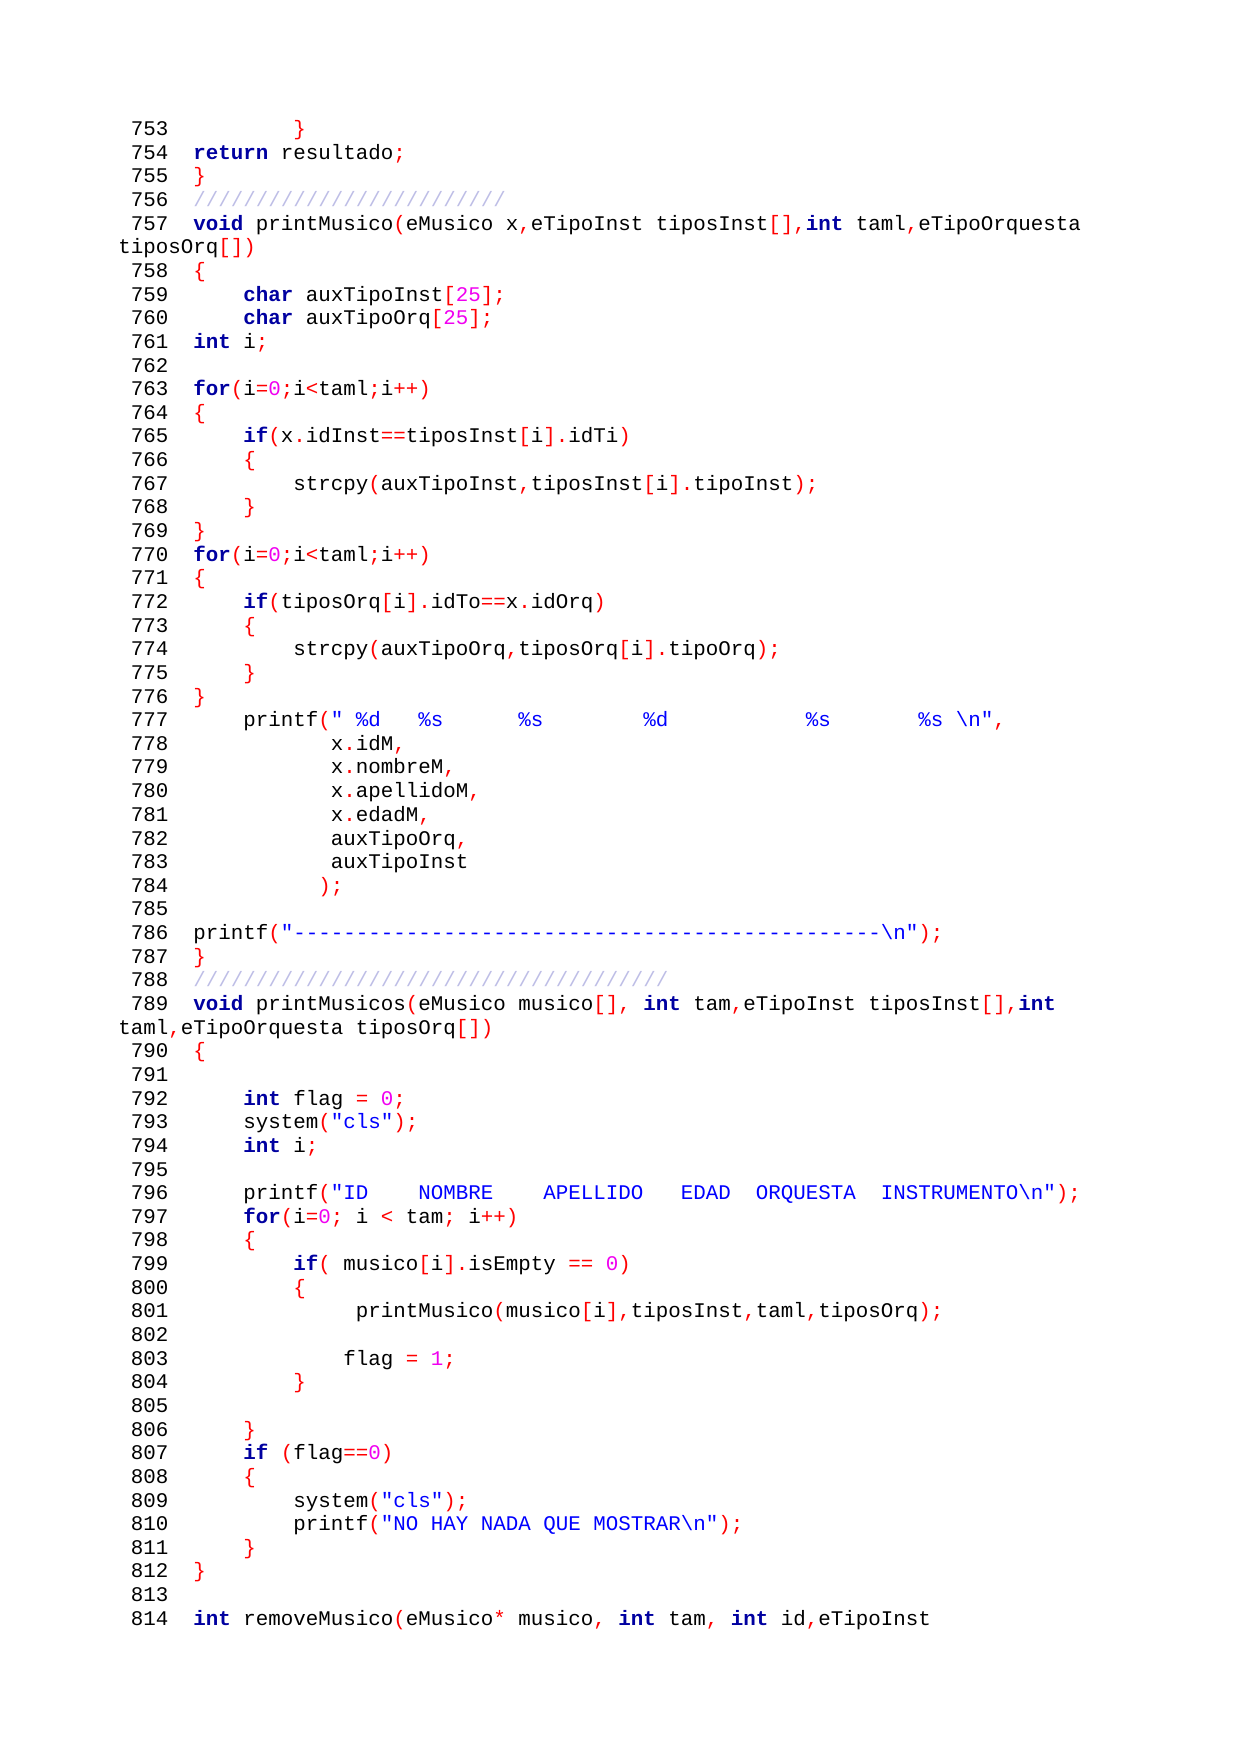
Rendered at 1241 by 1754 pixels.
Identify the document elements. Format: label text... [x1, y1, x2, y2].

subtitle 809 system("cls"); [118, 1489, 1122, 1513]
subtitle 814 int removeMusico(eMusico* musico, int tam, int id,eTipoInst tipoInst[],eTipoOrquesta tipoOrq[],int taml) [118, 1608, 243, 1631]
subtitle 797 for(i=0; i < tam; i++) [306, 1206, 356, 1229]
subtitle 799 if( musico[i].isEmpty == 0) [118, 1253, 343, 1277]
subtitle 759 char auxTipoInst[25]; [443, 284, 1122, 307]
subtitle 755 } [118, 165, 1122, 189]
subtitle 770 for(i=0;i<taml;i++) [256, 544, 293, 567]
subtitle 770 for(i=0;i<taml;i++) [393, 544, 1122, 567]
subtitle 797 for(i=0; i < tam; i++) [381, 1206, 406, 1229]
subtitle 789 void printMusicos(eMusico musico[], int tam,eTipoInst tiposInst[],int taml,eTipoOrquesta tiposOrq[]) [118, 993, 256, 1040]
subtitle 796 printf("ID NOMBRE APELLIDO EDAD ORQUESTA INSTRUMENTO\n"); [118, 1182, 243, 1206]
subtitle 786 printf("-----------------------------------------------\n"); [268, 922, 1122, 946]
subtitle 767 strcpy(auxTipoInst,tiposInst[i].tipoInst); [118, 473, 293, 496]
subtitle 793 system("cls"); [118, 1111, 243, 1135]
subtitle 765 if(x.idInst==tiposInst[i].idTi) [618, 426, 1122, 449]
subtitle 795 [118, 1158, 1122, 1182]
subtitle 754 return resultado; [393, 142, 1122, 165]
subtitle 781 x.edadM, [418, 804, 1122, 827]
subtitle 803 flag = 1; [118, 1348, 343, 1371]
subtitle 761 int i; [118, 331, 243, 354]
subtitle 792 int flag = 0; [356, 1088, 1122, 1111]
subtitle 770 for(i=0;i<taml;i++) [118, 544, 243, 567]
subtitle 773 { [118, 615, 1122, 638]
subtitle 800 { [118, 1277, 1122, 1300]
subtitle 791 [118, 1064, 1122, 1088]
subtitle 813 [118, 1584, 1122, 1608]
subtitle 808 { [118, 1466, 1122, 1489]
subtitle 766 { [118, 449, 1122, 473]
subtitle 767 strcpy(auxTipoInst,tiposInst[i].tipoInst); [793, 473, 1122, 496]
subtitle 805 [118, 1395, 1122, 1419]
subtitle 758 { [118, 260, 1122, 284]
subtitle 765 if(x.idInst==tiposInst[i].idTi) [118, 426, 281, 449]
subtitle 814 int removeMusico(eMusico* musico, int tam, int id,eTipoInst tipoInst[],eTipoOrquesta tipoOrq[],int taml) [943, 1608, 1122, 1631]
subtitle 804 } [118, 1371, 1122, 1395]
subtitle 754 return resultado; [118, 142, 281, 165]
subtitle 793 system("cls"); [318, 1111, 1122, 1135]
subtitle 778 x.idM, [343, 733, 356, 757]
subtitle 779 x.nombreM, [443, 757, 1122, 780]
subtitle 762 [118, 354, 1122, 378]
subtitle 783 auxTipoInst [468, 851, 1122, 875]
subtitle 780 x.apellidoM, [468, 780, 1122, 804]
subtitle 810 printf("NO HAY NADA QUE MOSTRAR\n"); [368, 1513, 1122, 1537]
subtitle 774 strcpy(auxTipoOrq,tiposOrq[i].tipoOrq); [756, 638, 1122, 662]
subtitle 807 if (flag==0) [118, 1442, 293, 1466]
subtitle 753 } [118, 118, 1122, 142]
subtitle 790 { [118, 1040, 1122, 1064]
subtitle 757 void printMusico(eMusico x,eTipoInst tiposInst[],int taml,eTipoOrquesta tiposOrq[]) [118, 213, 1122, 260]
subtitle 759 char auxTipoInst[25]; [118, 284, 306, 307]
subtitle 797 for(i=0; i < tam; i++) [443, 1206, 468, 1229]
subtitle 763 for(i=0;i<taml;i++) [256, 378, 293, 402]
subtitle 768 } [118, 496, 1122, 520]
subtitle 794 int i; [306, 1135, 1122, 1158]
subtitle 769 } [118, 520, 1122, 544]
subtitle 798 { [118, 1229, 1122, 1253]
subtitle 772 if(tiposOrq[i].idTo==x.idOrq) [118, 591, 281, 615]
subtitle 799 if( musico[i].isEmpty == 0) [568, 1253, 1122, 1277]
subtitle 775 } [118, 662, 1122, 686]
subtitle 807 if (flag==0) [343, 1442, 1122, 1466]
subtitle 789 void printMusicos(eMusico musico[], int tam,eTipoInst tiposInst[],int taml,eTipoOrquesta tiposOrq[]) [456, 993, 1122, 1040]
subtitle 778 x.idM, [393, 733, 1122, 757]
subtitle 779 x.nombreM, [118, 757, 331, 780]
subtitle 781 x.edadM, [343, 804, 356, 827]
subtitle 760 char auxTipoOrq[25]; [431, 307, 1122, 331]
subtitle 778 x.idM, [118, 733, 331, 757]
subtitle 780 x.apellidoM, [118, 780, 331, 804]
subtitle 783 auxTipoInst [118, 851, 331, 875]
subtitle 777 printf(" %d %s %s %d %s %s \n", [318, 709, 1122, 733]
subtitle 797 for(i=0; i < tam; i++) [118, 1206, 293, 1229]
subtitle 787 } [118, 946, 1122, 969]
subtitle 784 ); [118, 875, 1122, 898]
subtitle 777 printf(" %d %s %s %d %s %s \n", [118, 709, 243, 733]
subtitle 760 char auxTipoOrq[25]; [118, 307, 306, 331]
subtitle 771 { [118, 567, 1122, 591]
subtitle 810 printf("NO HAY NADA QUE MOSTRAR\n"); [118, 1513, 293, 1537]
subtitle 764 { [118, 402, 1122, 426]
subtitle 756 ///////////////////////// [118, 189, 1122, 213]
subtitle 776 } [118, 686, 1122, 709]
subtitle 812 } [118, 1561, 1122, 1584]
subtitle 796 printf("ID NOMBRE APELLIDO EDAD ORQUESTA INSTRUMENTO\n"); [318, 1182, 1122, 1206]
subtitle 774 strcpy(auxTipoOrq,tiposOrq[i].tipoOrq); [118, 638, 293, 662]
subtitle 801 printMusico(musico[i],tiposInst,taml,tiposOrq); [118, 1300, 356, 1324]
subtitle 763 for(i=0;i<taml;i++) [393, 378, 1122, 402]
subtitle 782 auxTipoOrq, [118, 827, 1122, 851]
subtitle 811 } [118, 1537, 1122, 1561]
subtitle 785 [118, 898, 1122, 922]
subtitle 803 flag = 1; [406, 1348, 1122, 1371]
subtitle 797 for(i=0; i < tam; i++) [481, 1206, 1122, 1229]
subtitle 781 x.edadM, [118, 804, 331, 827]
subtitle 786 printf("-----------------------------------------------\n"); [118, 922, 193, 946]
subtitle 763 for(i=0;i<taml;i++) [118, 378, 243, 402]
subtitle 761 int i; [256, 331, 1122, 354]
subtitle 802 [118, 1324, 1122, 1348]
subtitle 788 ////////////////////////////////////// [118, 969, 1122, 993]
subtitle 779 x.nombreM, [343, 757, 356, 780]
subtitle 792 int flag = 0; [118, 1088, 293, 1111]
subtitle 794 int i; [118, 1135, 293, 1158]
subtitle 806 } [118, 1419, 1122, 1442]
subtitle 801 printMusico(musico[i],tiposInst,taml,tiposOrq); [918, 1300, 1122, 1324]
subtitle 772 if(tiposOrq[i].idTo==x.idOrq) [593, 591, 1122, 615]
